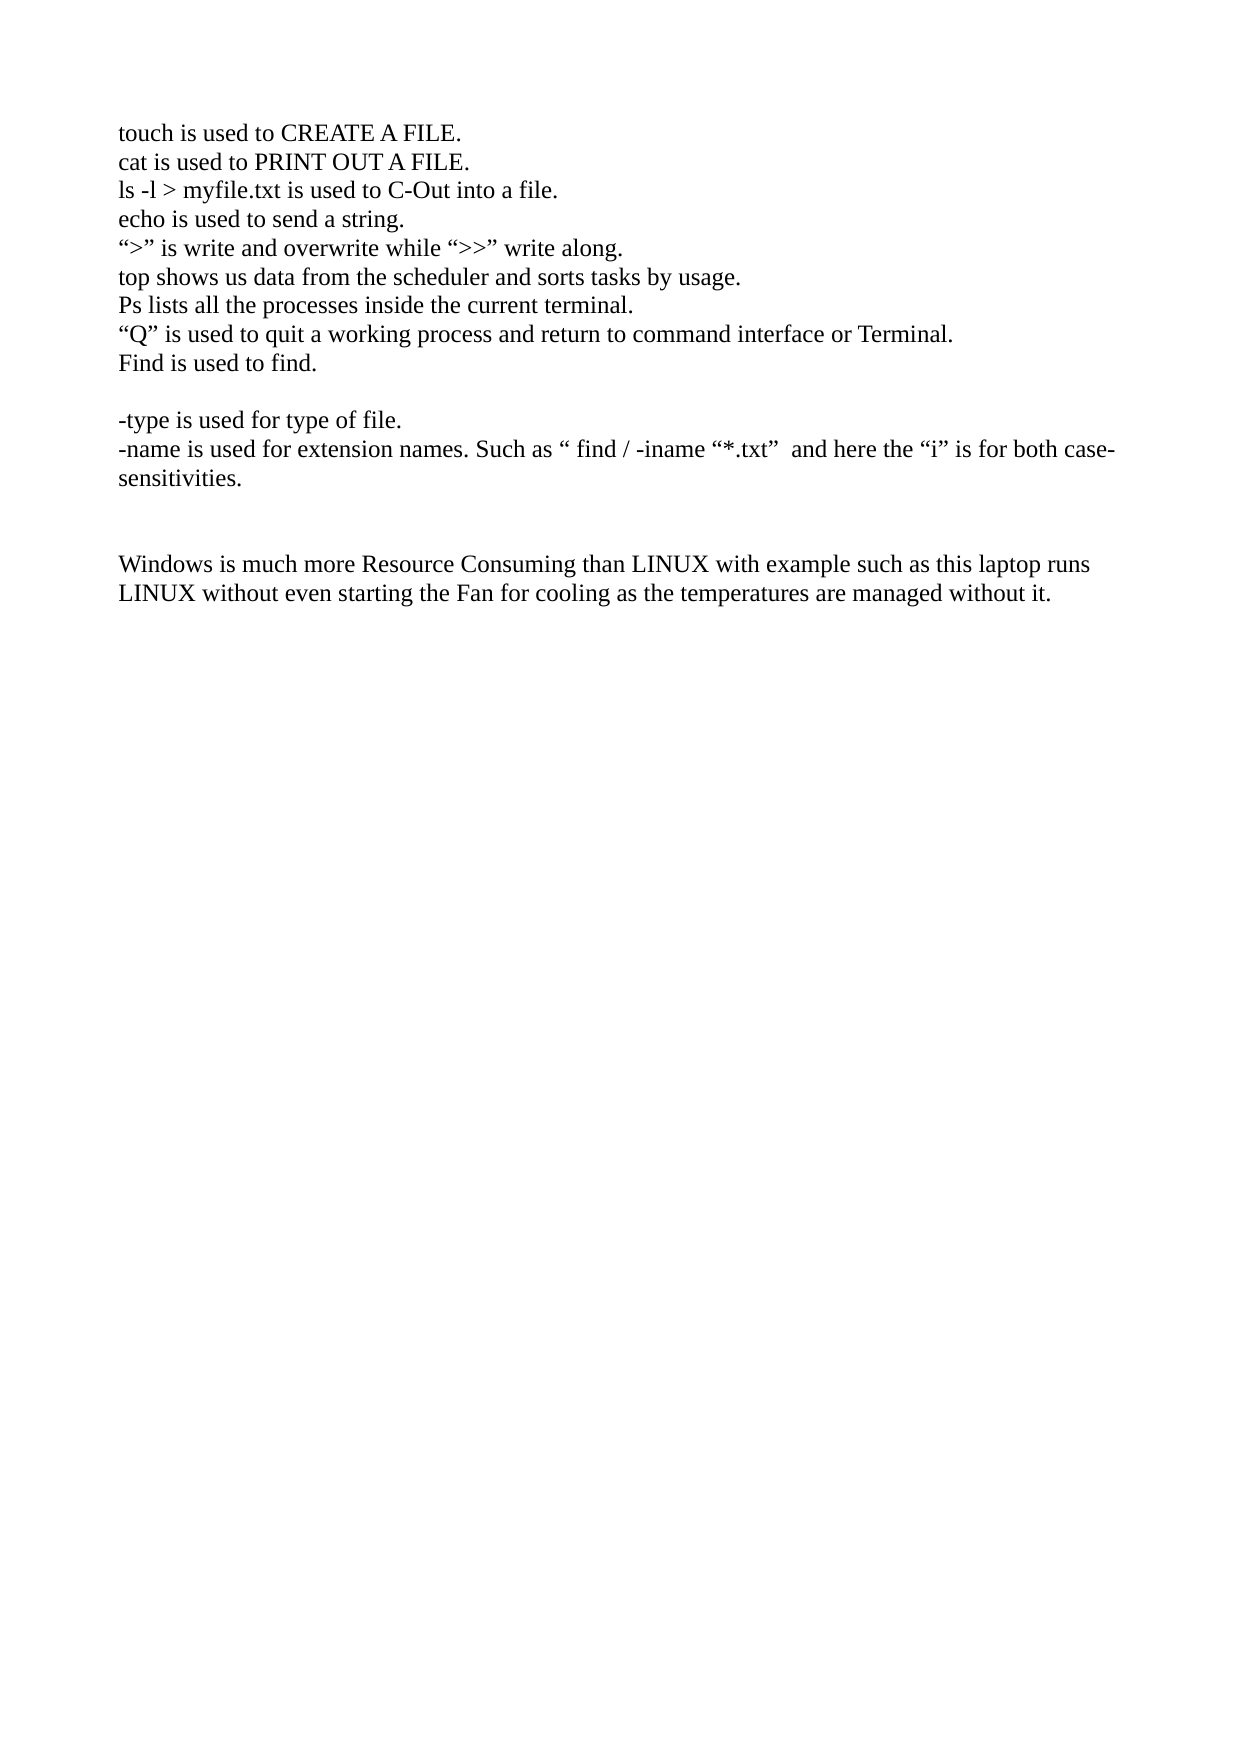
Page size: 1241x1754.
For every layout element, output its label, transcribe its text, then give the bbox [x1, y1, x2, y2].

text -type is used for type of file. [118, 406, 1122, 434]
text -name is used for extension names. Such as “ find / -iname “*.txt” and here the “i” is for both case-sensitivities. [118, 434, 1122, 492]
text Ps lists all the processes inside the current terminal. [118, 291, 1122, 319]
text ls -l > myfile.txt is used to C-Out into a file. [118, 176, 1122, 204]
text Windows is much more Resource Consuming than LINUX with example such as this laptop runs LINUX without even starting the Fan for cooling as the temperatures are managed without it. [118, 549, 1122, 607]
text cat is used to PRINT OUT A FILE. [118, 147, 1122, 176]
text touch is used to CREATE A FILE. [118, 118, 1122, 147]
text Find is used to find. [118, 348, 1122, 377]
text “>” is write and overwrite while “>>” write along. [118, 233, 1122, 262]
text top shows us data from the scheduler and sorts tasks by usage. [118, 262, 1122, 291]
text echo is used to send a string. [118, 204, 1122, 233]
text “Q” is used to quit a working process and return to command interface or Terminal. [118, 319, 1122, 348]
